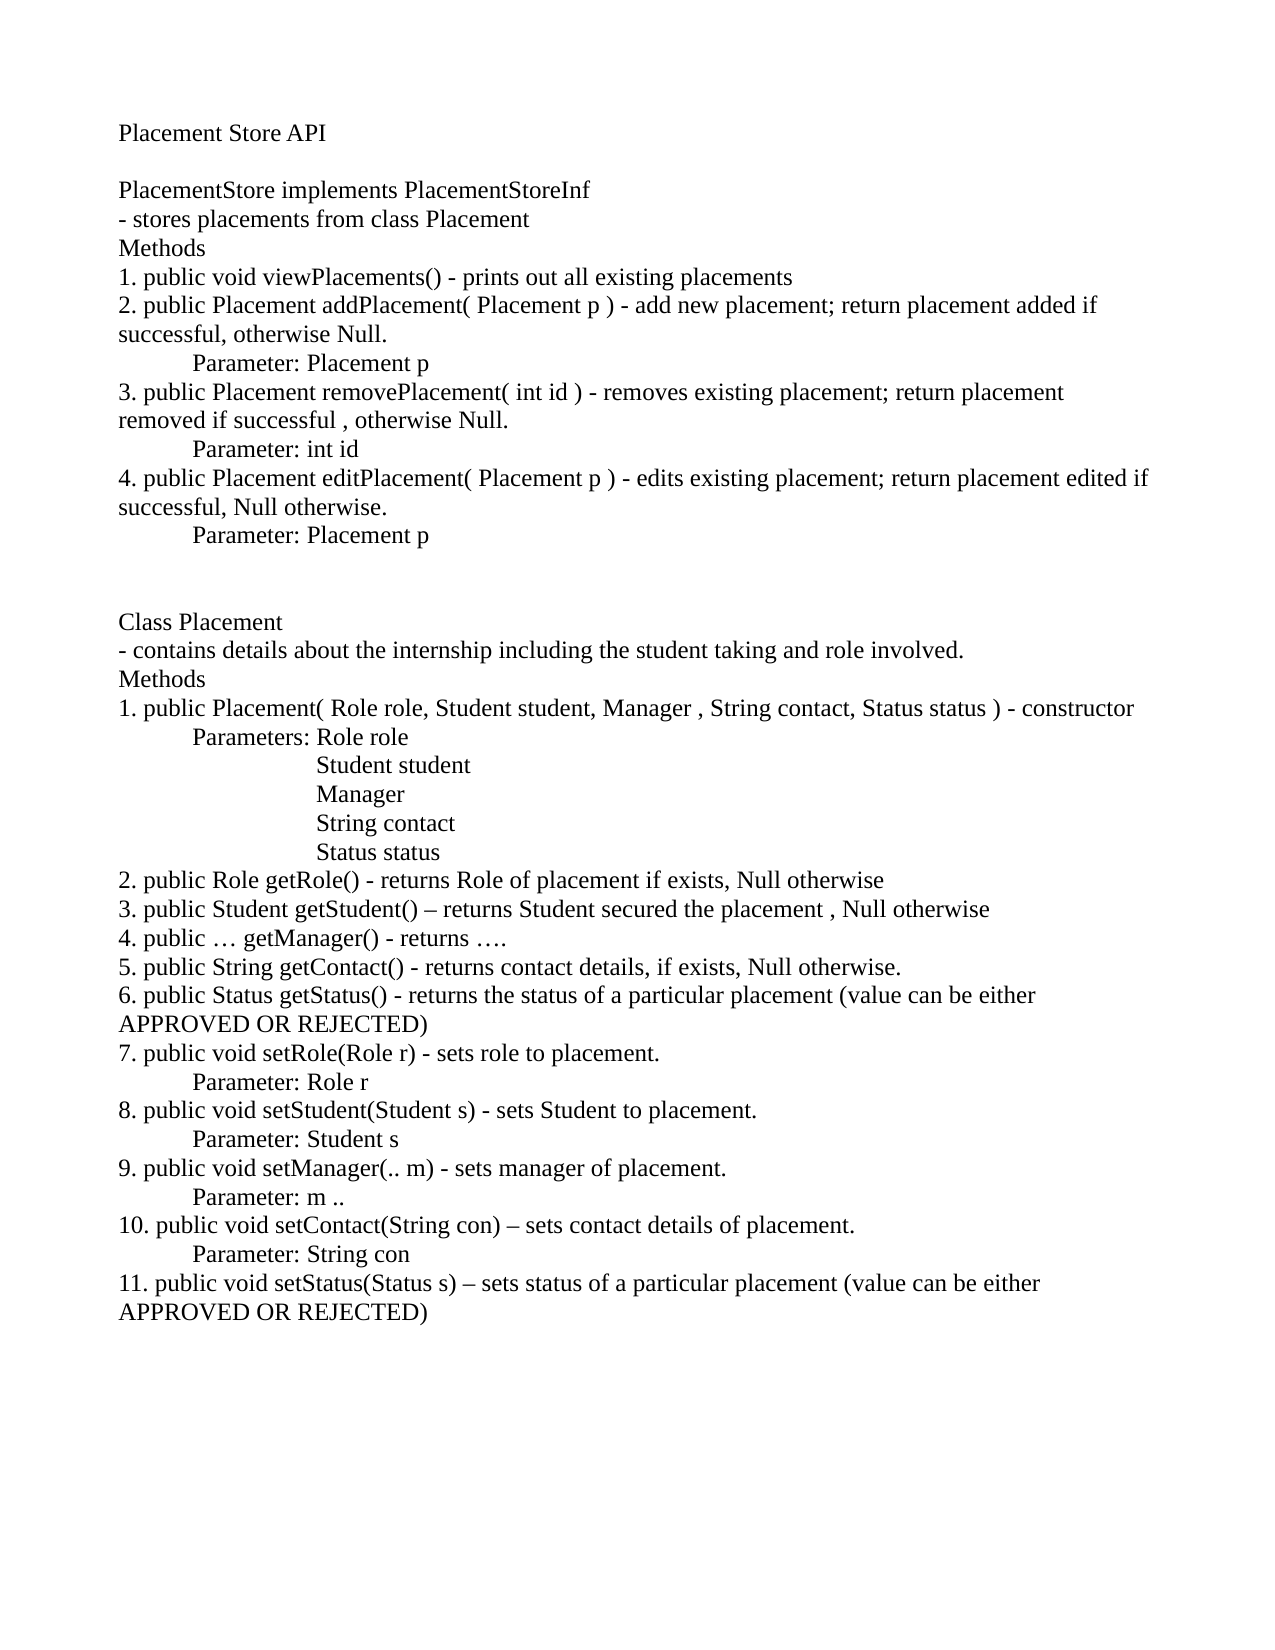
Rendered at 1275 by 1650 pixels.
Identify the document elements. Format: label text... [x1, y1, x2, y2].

text String contact [118, 808, 1157, 837]
text 5. public String getContact() - returns contact details, if exists, Null otherwise. [118, 952, 1157, 981]
text 6. public Status getStatus() - returns the status of a particular placement (value can be either APPROVED OR REJECTED) [118, 981, 1157, 1038]
text 2. public Placement addPlacement( Placement p ) - add new placement; return placement added if successful, otherwise Null. [118, 291, 1157, 348]
text Manager [118, 779, 1157, 808]
text 10. public void setContact(String con) – sets contact details of placement. [118, 1211, 1157, 1239]
text 4. public … getManager() - returns …. [118, 923, 1157, 952]
text Parameter: Student s [118, 1124, 1157, 1153]
text 2. public Role getRole() - returns Role of placement if exists, Null otherwise [118, 866, 1157, 894]
text Parameter: Placement p [118, 521, 1157, 549]
text 4. public Placement editPlacement( Placement p ) - edits existing placement; return placement edited if successful, Null otherwise. [118, 463, 1157, 521]
text 3. public Student getStudent() – returns Student secured the placement , Null otherwise [118, 894, 1157, 923]
text 1. public Placement( Role role, Student student, Manager , String contact, Status status ) - constructor [118, 693, 1157, 722]
text Class Placement [118, 607, 1157, 636]
text PlacementStore implements PlacementStoreInf [118, 176, 1157, 204]
text Status status [118, 837, 1157, 866]
text Methods [118, 664, 1157, 693]
text 11. public void setStatus(Status s) – sets status of a particular placement (value can be either APPROVED OR REJECTED) [118, 1268, 1157, 1326]
text - contains details about the internship including the student taking and role involved. [118, 636, 1157, 664]
text 7. public void setRole(Role r) - sets role to placement. [118, 1038, 1157, 1067]
text Parameter: m .. [118, 1182, 1157, 1211]
text 3. public Placement removePlacement( int id ) - removes existing placement; return placement removed if successful , otherwise Null. [118, 377, 1157, 434]
text Parameter: String con [118, 1239, 1157, 1268]
text 1. public void viewPlacements() - prints out all existing placements [118, 262, 1157, 291]
text Parameters: Role role [118, 722, 1157, 751]
text Methods [118, 233, 1157, 262]
text Student student [118, 751, 1157, 779]
text - stores placements from class Placement [118, 204, 1157, 233]
text Parameter: int id [118, 434, 1157, 463]
text 9. public void setManager(.. m) - sets manager of placement. [118, 1153, 1157, 1182]
text Placement Store API [118, 118, 1157, 147]
text Parameter: Placement p [118, 348, 1157, 377]
text Parameter: Role r [118, 1067, 1157, 1096]
text 8. public void setStudent(Student s) - sets Student to placement. [118, 1096, 1157, 1124]
